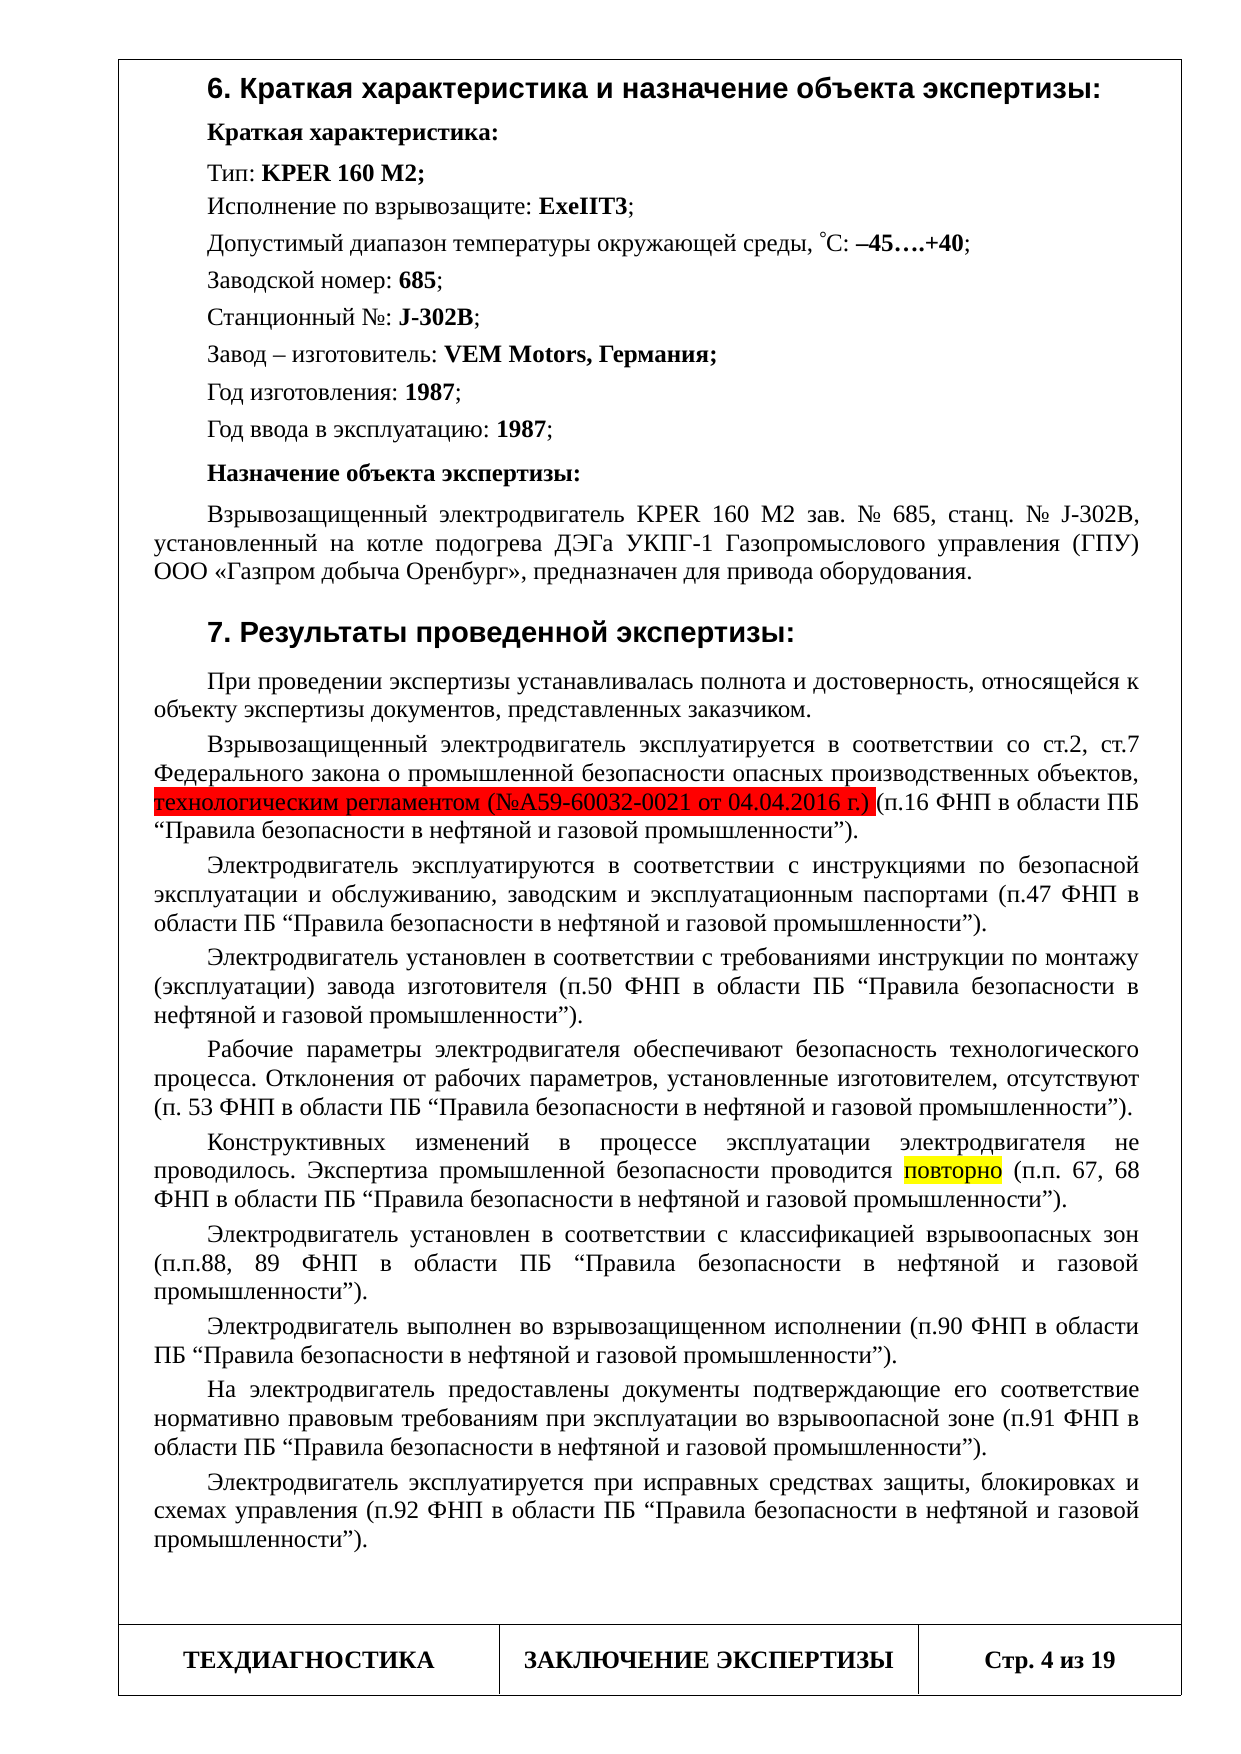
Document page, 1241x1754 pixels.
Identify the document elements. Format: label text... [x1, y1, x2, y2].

text На электродвигатель предоставлены документы подтверждающие его соответствие нормативно правовым требованиям при эксплуатации во взрывоопасной зоне (п.91 ФНП в области ПБ “Правила безопасности в нефтяной и газовой промышленности”). [154, 1374, 1140, 1461]
text Год ввода в эксплуатацию: [1987]; [154, 414, 1152, 442]
text При проведении экспертизы устанавливалась полнота и достоверность, относящейся к объекту экспертизы документов, представленных заказчиком. [154, 666, 1140, 723]
text Конструктивных изменений в процессе эксплуатации электродвигателя не проводилось. Экспертиза промышленной безопасности проводится повторно (п.п. 67, 68 ФНП в области ПБ “Правила безопасности в нефтяной и газовой промышленности”). [154, 1127, 1140, 1213]
text Краткая характеристика: [154, 117, 1152, 146]
text Год изготовления: [1987]; [154, 377, 1152, 405]
text Электродвигатель установлен в соответствии с требованиями инструкции по монтажу (эксплуатации) завода изготовителя (п.50 ФНП в области ПБ “Правила безопасности в нефтяной и газовой промышленности”). [154, 942, 1140, 1029]
text Исполнение по взрывозащите: [ExeIIT3]; [154, 191, 1152, 220]
text Электродвигатель эксплуатируются в соответствии с инструкциями по безопасной эксплуатации и обслуживанию, заводским и эксплуатационным паспортами (п.47 ФНП в области ПБ “Правила безопасности в нефтяной и газовой промышленности”). [154, 850, 1140, 936]
text Назначение объекта экспертизы: [154, 458, 1152, 487]
text Станционный №: [J-302B]; [154, 302, 1152, 331]
text Взрывозащищенный электродвигатель [KPER 160 M2] зав. № [685], станц. № [J-302B], установленный [на котле подогрева ДЭГа УКПГ-1 Газопромыслового управления (ГПУ)] [ООО «Газпром добыча Оренбург»], предназначен для привода оборудования. [154, 499, 1140, 585]
text Допустимый диапазон температуры окружающей среды, °С: [–45….+40]; [154, 228, 1152, 257]
text Электродвигатель выполнен во взрывозащищенном исполнении (п.90 ФНП в области ПБ “Правила безопасности в нефтяной и газовой промышленности”). [154, 1311, 1140, 1369]
text 7. Результаты проведенной экспертизы: [154, 614, 1152, 648]
text Электродвигатель установлен в соответствии с классификацией взрывоопасных зон (п.п.88, 89 ФНП в области ПБ “Правила безопасности в нефтяной и газовой промышленности”). [154, 1219, 1140, 1305]
text Заводской номер: [685]; [154, 265, 1152, 294]
text Электродвигатель эксплуатируется при исправных средствах защиты, блокировках и схемах управления (п.92 ФНП в области ПБ “Правила безопасности в нефтяной и газовой промышленности”). [154, 1467, 1140, 1553]
text Рабочие параметры электродвигателя обеспечивают безопасность технологического процесса. Отклонения от рабочих параметров, установленные изготовителем, отсутствуют (п. 53 ФНП в области ПБ “Правила безопасности в нефтяной и газовой промышленности”). [154, 1034, 1140, 1121]
text 6. Краткая характеристика и назначение объекта экспертизы: [154, 71, 1140, 104]
text Взрывозащищенный электродвигатель эксплуатируется в соответствии со ст.2, ст.7 Федерального закона о промышленной безопасности опасных производственных объектов, технологическим регламентом (№А59-60032-0021 от 04.04.2016 г.) (п.16 ФНП в области ПБ “Правила безопасности в нефтяной и газовой промышленности”). [154, 729, 1140, 844]
text Тип: [KPER 160 M2]; [154, 158, 1152, 187]
text Завод – изготовитель: [VEM Motors, Германия]; [154, 339, 1152, 368]
